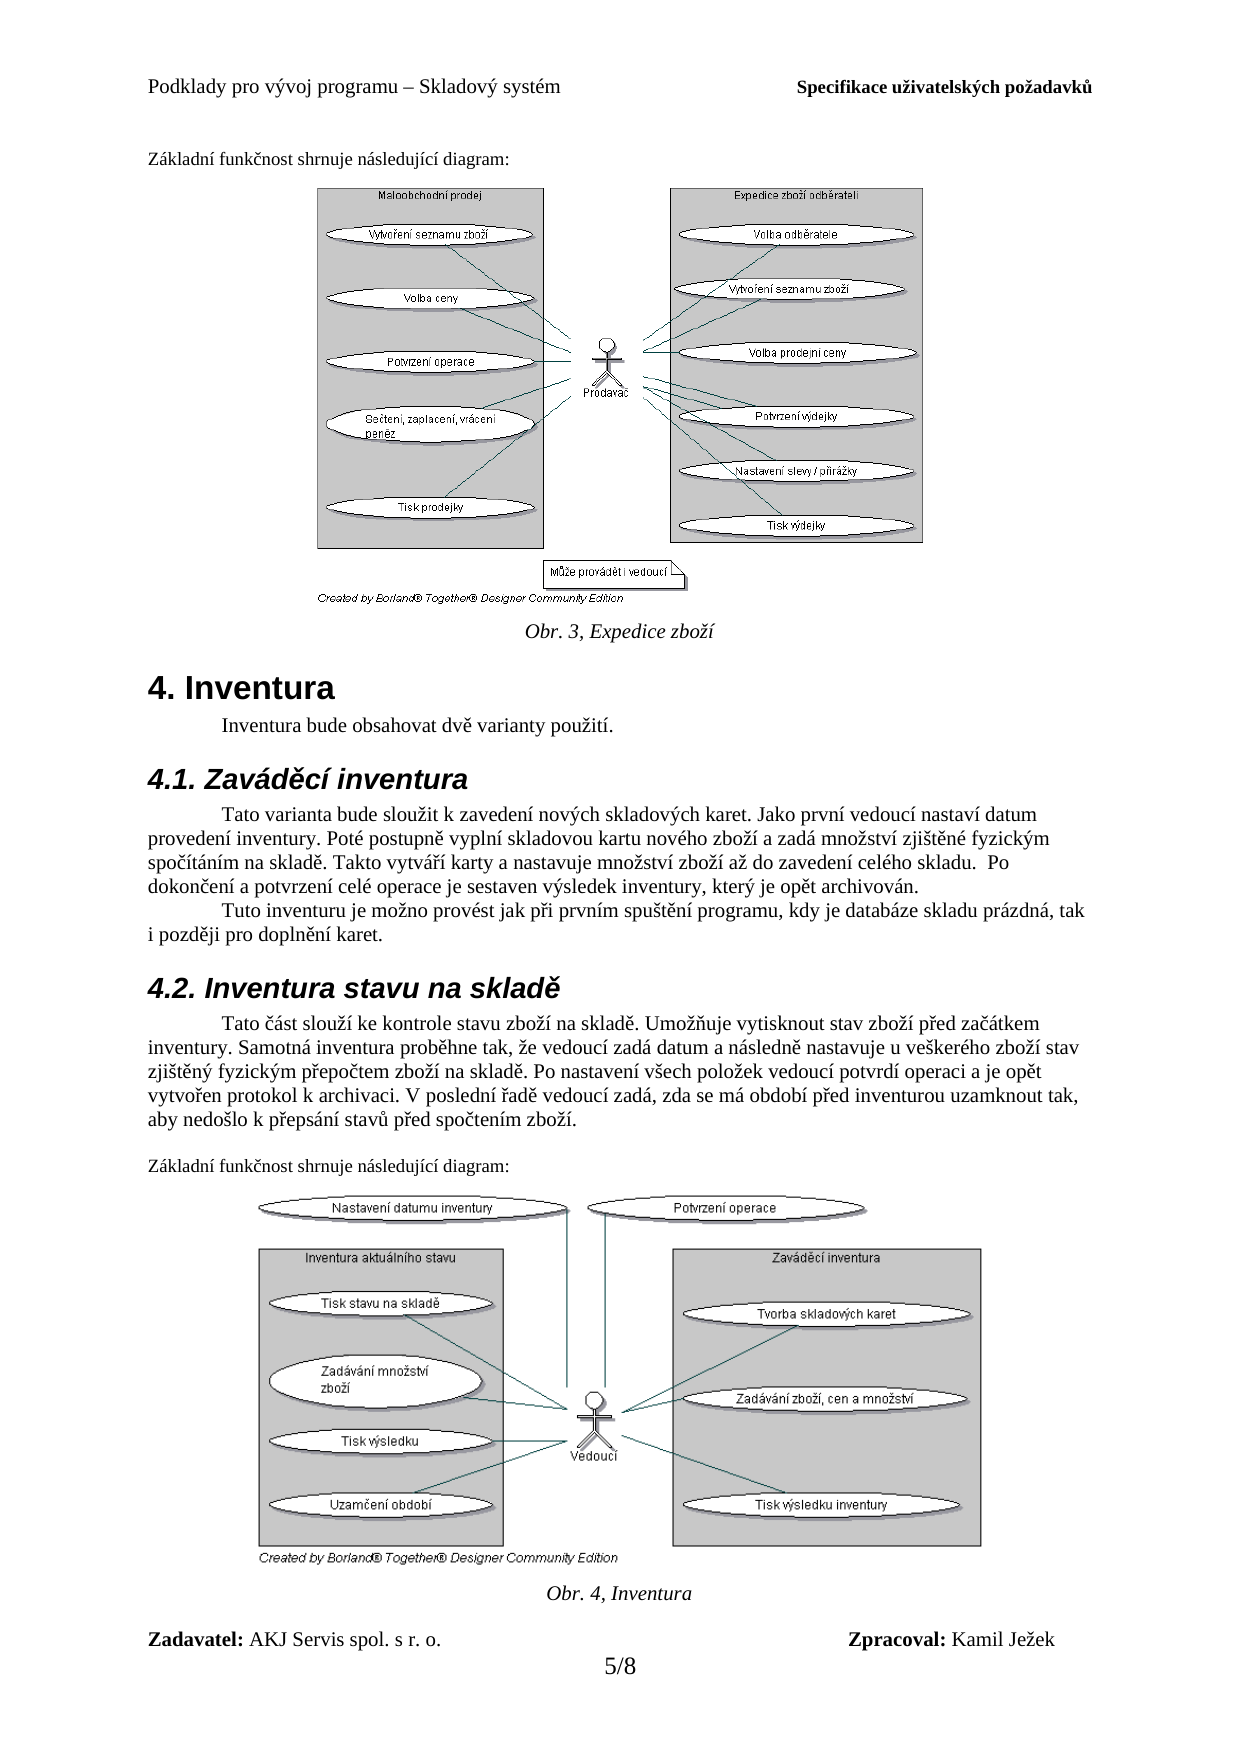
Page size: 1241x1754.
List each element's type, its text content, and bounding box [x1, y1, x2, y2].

text Inventura bude obsahovat dvě varianty použití. [148, 713, 1092, 737]
text Základní funkčnost shrnuje následující diagram: [148, 148, 1092, 169]
subtitle 4. Inventura [148, 668, 1092, 706]
text Obr. 3, Expedice zboží [148, 619, 1092, 643]
picture [248, 1185, 992, 1572]
picture [308, 178, 932, 610]
subtitle 4.1. Zaváděcí inventura [148, 762, 1092, 795]
text Tato varianta bude sloužit k zavedení nových skladových karet. Jako první vedoucí nastaví datum provedení inventury. Poté postupně vyplní skladovou kartu nového zboží a zadá množství zjištěné fyzickým spočítáním na skladě. Takto vytváří karty a nastavuje množství zboží až do zavedení celého skladu. Po dokončení a potvrzení celé operace je sestaven výsledek inventury, který je opět archivován. [148, 802, 1092, 898]
subtitle 4.2. Inventura stavu na skladě [148, 971, 1092, 1004]
text Tuto inventuru je možno provést jak při prvním spuštění programu, kdy je databáze skladu prázdná, tak i později pro doplnění karet. [148, 898, 1092, 946]
text Tato část slouží ke kontrole stavu zboží na skladě. Umožňuje vytisknout stav zboží před začátkem inventury. Samotná inventura proběhne tak, že vedoucí zadá datum a následně nastavuje u veškerého zboží stav zjištěný fyzickým přepočtem zboží na skladě. Po nastavení všech položek vedoucí potvrdí operaci a je opět vytvořen protokol k archivaci. V poslední řadě vedoucí zadá, zda se má období před inventurou uzamknout tak, aby nedošlo k přepsání stavů před spočtením zboží. [148, 1011, 1092, 1131]
text Obr. 4, Inventura [148, 1580, 1092, 1604]
text Základní funkčnost shrnuje následující diagram: [148, 1155, 1092, 1177]
